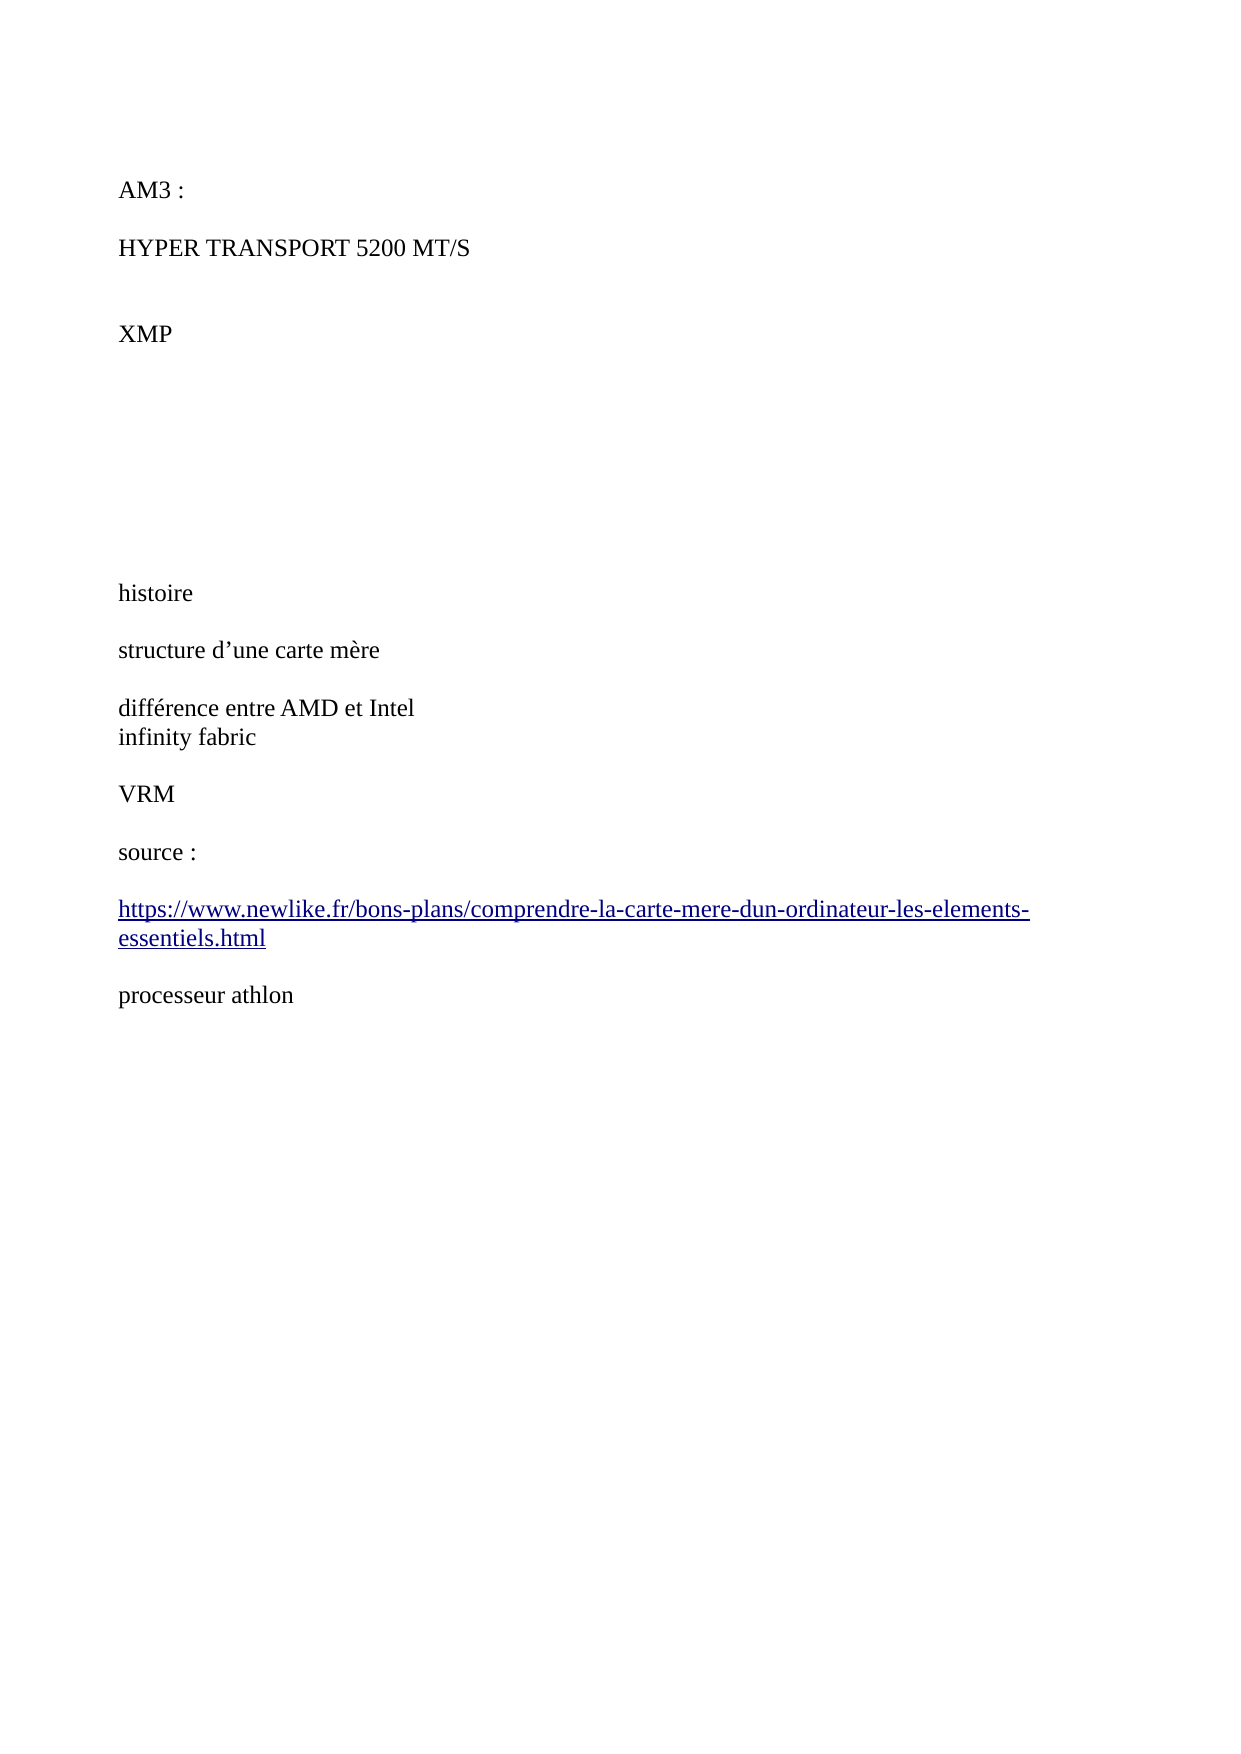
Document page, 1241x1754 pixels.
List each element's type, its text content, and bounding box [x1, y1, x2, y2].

text XMP [118, 319, 1122, 348]
text histoire [118, 578, 1122, 607]
text VRM [118, 779, 1122, 808]
text infinity fabric [118, 722, 1122, 751]
text https://www.newlike.fr/bons-plans/comprendre-la-carte-mere-dun-ordinateur-les-elements-essentiels.html [118, 894, 1122, 952]
text processeur athlon [118, 981, 1122, 1009]
text différence entre AMD et Intel [118, 693, 1122, 722]
text HYPER TRANSPORT 5200 MT/S [118, 233, 1122, 262]
text structure d’une carte mère [118, 636, 1122, 664]
text source : [118, 837, 1122, 866]
text AM3 : [118, 176, 1122, 204]
